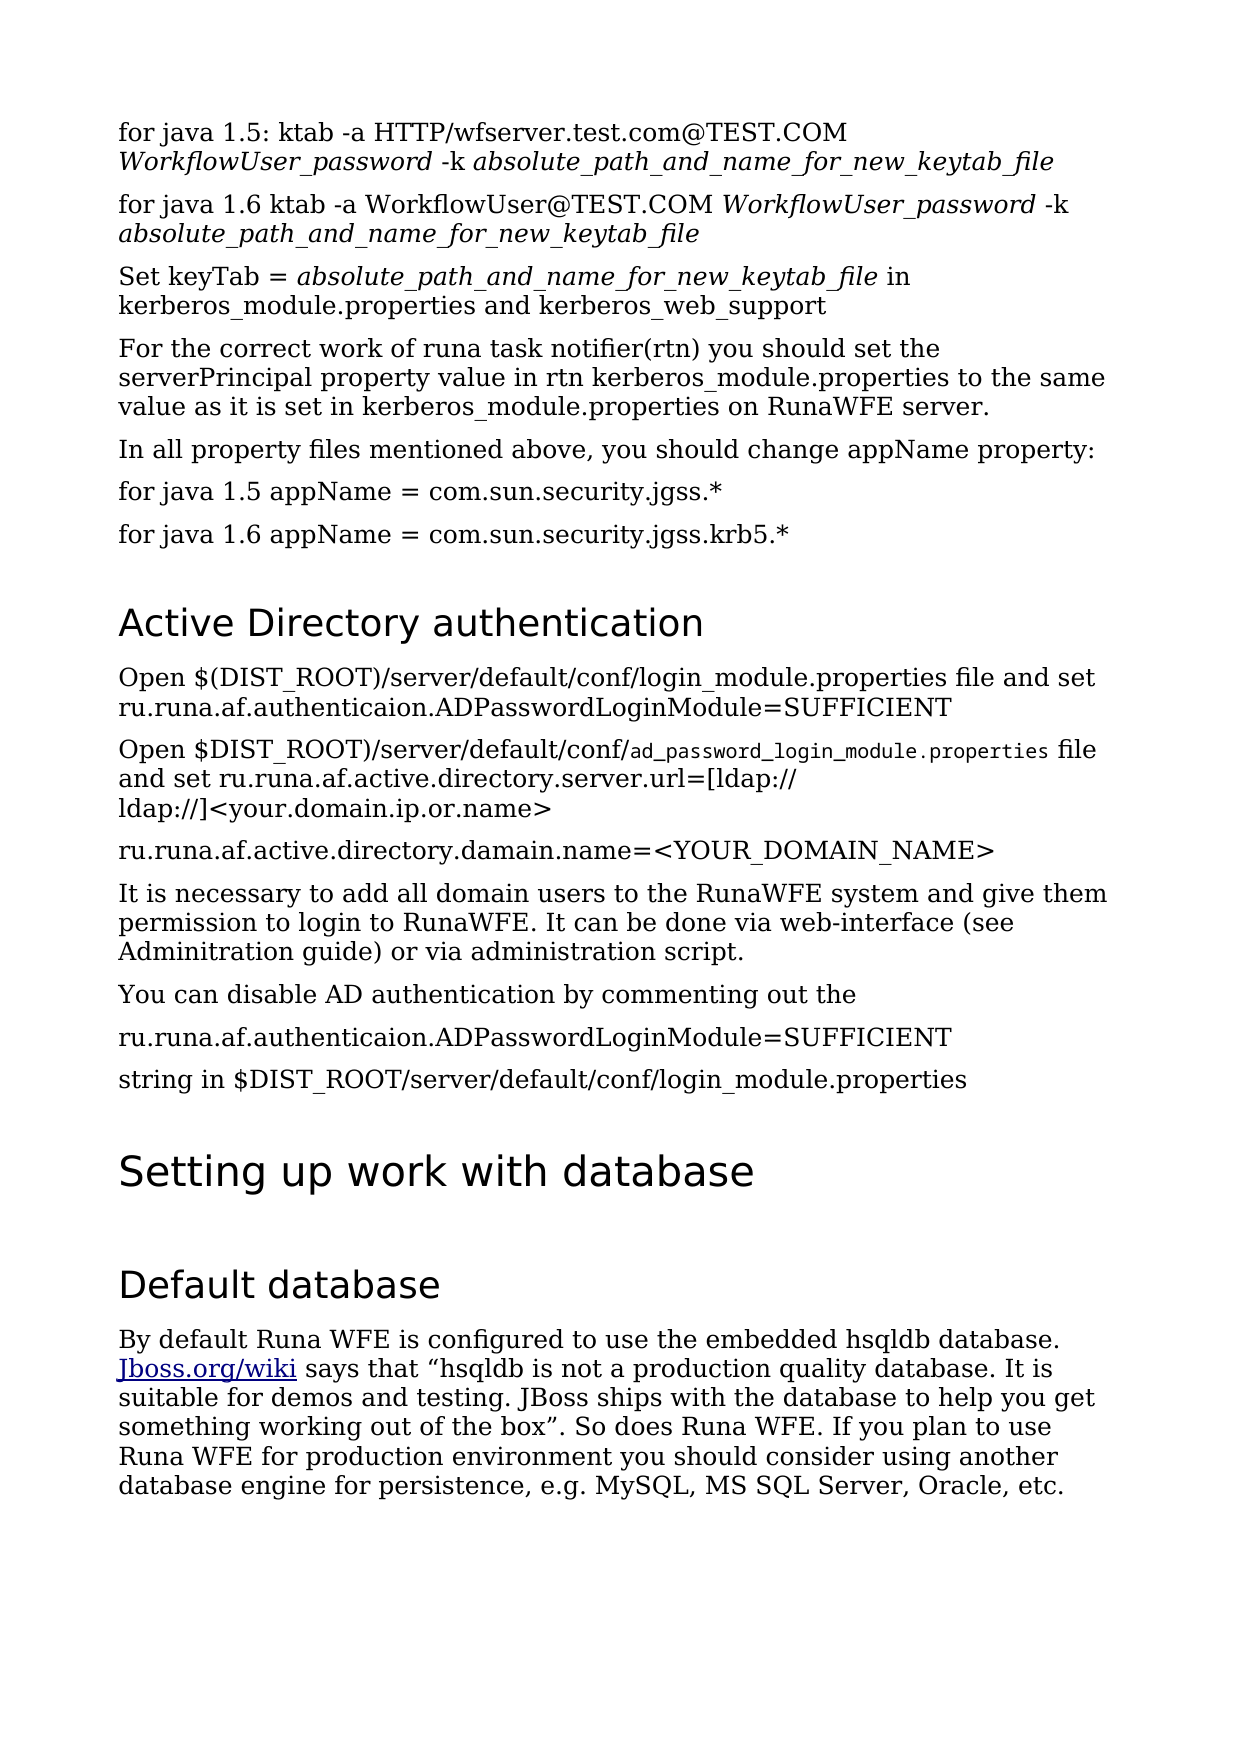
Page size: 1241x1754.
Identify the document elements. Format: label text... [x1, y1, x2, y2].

text It is necessary to add all domain users to the RunaWFE system and give them permission to login to RunaWFE. It can be done via web-interface (see Adminitration guide) or via administration script. [118, 879, 1122, 967]
text for java 1.6 appName = com.sun.security.jgss.krb5.* [118, 520, 1122, 549]
text For the correct work of runa task notifier(rtn) you should set the serverPrincipal property value in rtn kerberos_module.properties to the same value as it is set in kerberos_module.properties on RunaWFE server. [118, 334, 1122, 421]
text ru.runa.af.authenticaion.ADPasswordLoginModule=SUFFICIENT [118, 1023, 1122, 1052]
text Set keyTab = absolute_path_and_name_for_new_keytab_file in kerberos_module.properties and kerberos_web_support [118, 262, 1122, 320]
subtitle Setting up work with database [118, 1147, 1122, 1196]
text Open $(DIST_ROOT)/server/default/conf/login_module.properties file and set ru.runa.af.authenticaion.ADPasswordLoginModule=SUFFICIENT [118, 663, 1122, 722]
subtitle Active Directory authentication [118, 602, 1122, 646]
text for java 1.5: ktab -a HTTP/wfserver.test.com@TEST.COM WorkflowUser_password -k absolute_path_and_name_for_new_keytab_file [118, 118, 1122, 176]
text for java 1.5 appName = com.sun.security.jgss.* [118, 477, 1122, 507]
subtitle Default database [118, 1263, 1122, 1307]
text Open $DIST_ROOT)/server/default/conf/ad_password_login_module.properties file and set ru.runa.af.active.directory.server.url=[ldap:// ldap://]<your.domain.ip.or.name> [118, 735, 1122, 823]
text In all property files mentioned above, you should change appName property: [118, 435, 1122, 464]
text ru.runa.af.active.directory.damain.name=<YOUR_DOMAIN_NAME> [118, 836, 1122, 866]
text string in $DIST_ROOT/server/default/conf/login_module.properties [118, 1066, 1122, 1095]
text for java 1.6 ktab -a WorkflowUser@TEST.COM WorkflowUser_password -k absolute_path_and_name_for_new_keytab_file [118, 190, 1122, 248]
text By default Runa WFE is configured to use the embedded hsqldb database. Jboss.org/wiki says that “hsqldb is not a production quality database. It is suitable for demos and testing. JBoss ships with the database to help you get something working out of the box”. So does Runa WFE. If you plan to use Runa WFE for production environment you should consider using another database engine for persistence, e.g. MySQL, MS SQL Server, Oracle, etc. [118, 1325, 1122, 1500]
text You can disable AD authentication by commenting out the [118, 980, 1122, 1009]
